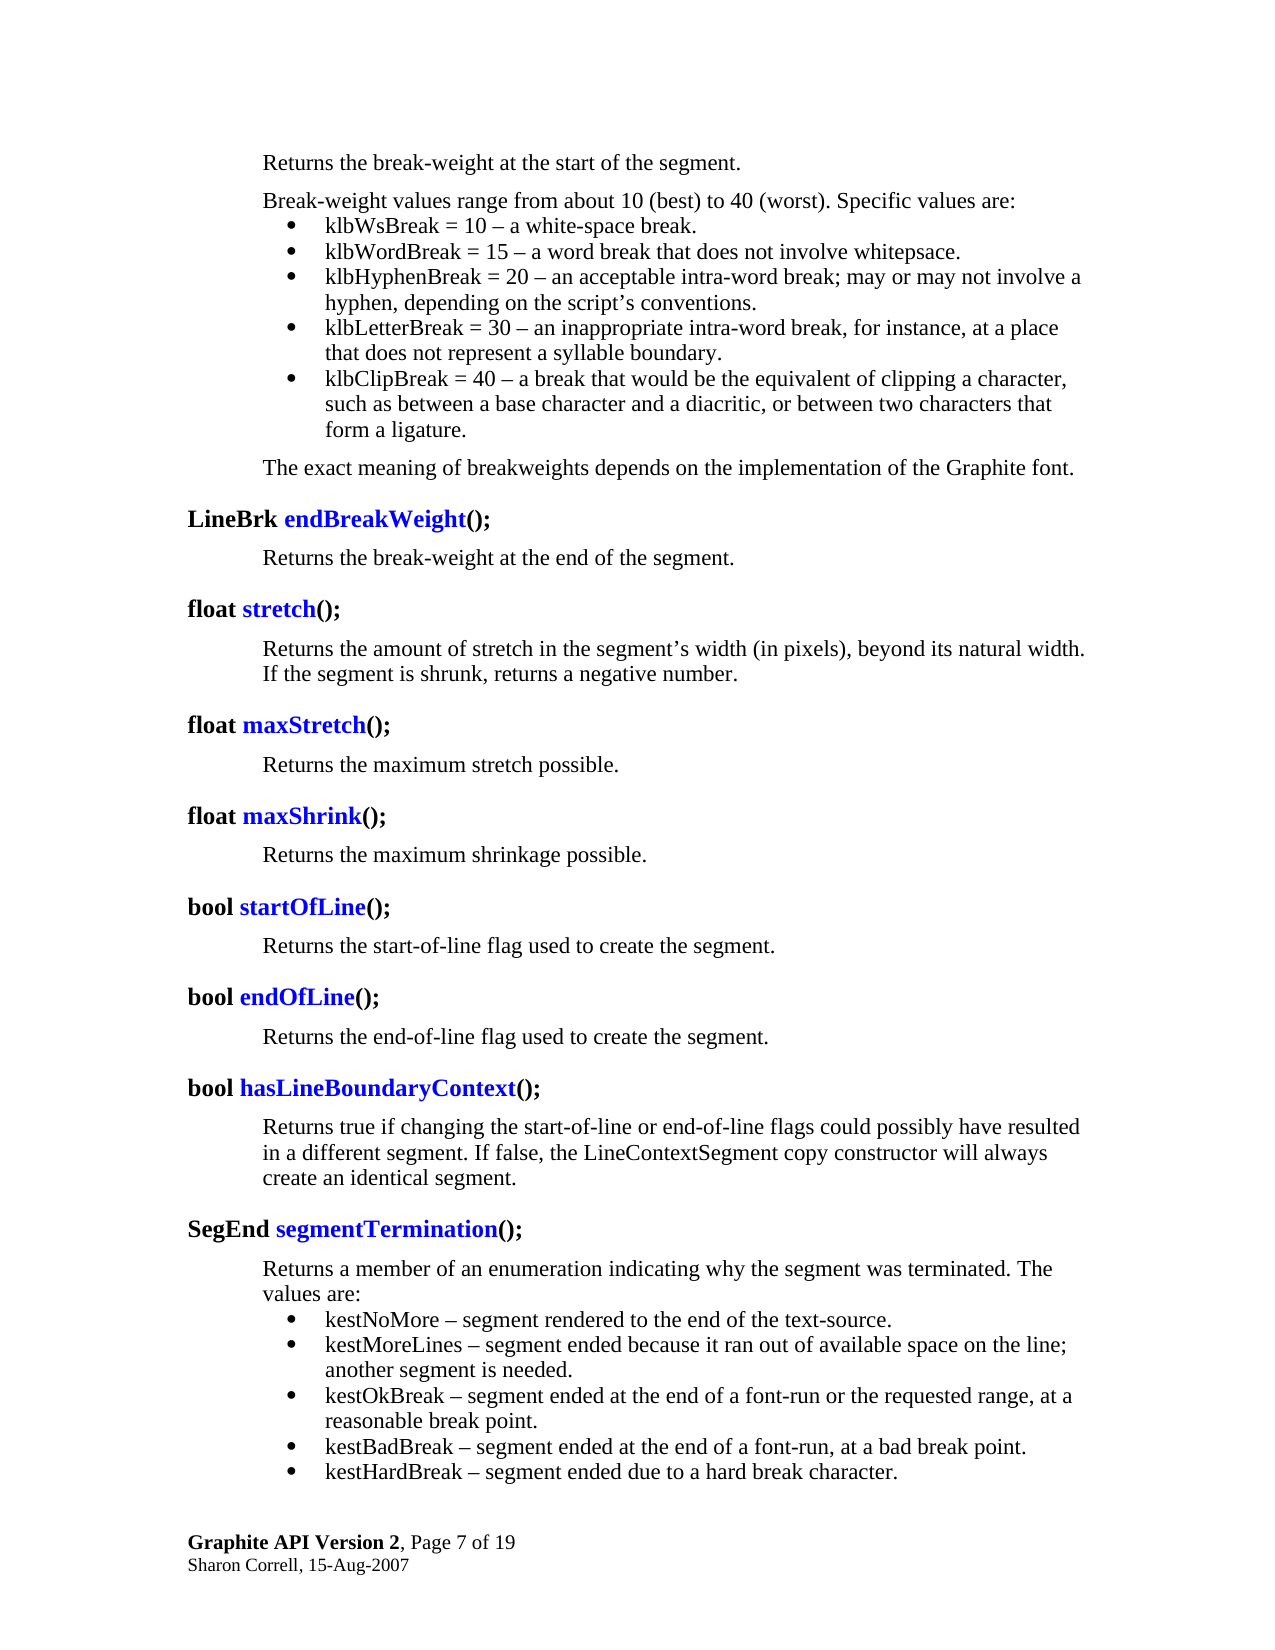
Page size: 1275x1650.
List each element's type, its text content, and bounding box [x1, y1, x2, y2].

list kestNoMore – segment rendered to the end of the text-source. [287, 1307, 1087, 1332]
text Returns the amount of stretch in the segment’s width (in pixels), beyond its natural width. If the segment is shrunk, returns a negative number. [262, 636, 1087, 687]
list kestBadBreak – segment ended at the end of a font-run, at a bad break point. [287, 1434, 1087, 1459]
text bool hasLineBoundaryContext(); [187, 1074, 1087, 1102]
text SegEnd segmentTermination(); [187, 1216, 1087, 1243]
text The exact meaning of breakweights depends on the implementation of the Graphite font. [262, 454, 1087, 480]
list kestOkBreak – segment ended at the end of a font-run or the requested range, at a reasonable break point. [287, 1383, 1087, 1434]
text Returns true if changing the start-of-line or end-of-line flags could possibly have resulted in a different segment. If false, the LineContextSegment copy constructor will always create an identical segment. [262, 1114, 1087, 1191]
text Returns the maximum stretch possible. [262, 752, 1087, 777]
text Returns a member of an enumeration indicating why the segment was terminated. The values are: [262, 1256, 1087, 1307]
text Returns the break-weight at the end of the segment. [262, 545, 1087, 571]
text float maxStretch(); [187, 712, 1087, 739]
list klbWordBreak = 15 – a word break that does not involve whitepsace. [287, 239, 1087, 264]
text Returns the end-of-line flag used to create the segment. [262, 1024, 1087, 1049]
list klbLetterBreak = 30 – an inappropriate intra-word break, for instance, at a place that does not represent a syllable boundary. [287, 315, 1087, 366]
text LineBrk endBreakWeight(); [187, 505, 1087, 533]
text float maxShrink(); [187, 802, 1087, 830]
text bool startOfLine(); [187, 893, 1087, 921]
text Returns the break-weight at the start of the segment. [262, 150, 1087, 175]
text Break-weight values range from about 10 (best) to 40 (worst). Specific values are: [262, 188, 1087, 213]
list klbClipBreak = 40 – a break that would be the equivalent of clipping a character, such as between a base character and a diacritic, or between two characters that form a ligature. [287, 366, 1087, 442]
list klbHyphenBreak = 20 – an acceptable intra-word break; may or may not involve a hyphen, depending on the script’s conventions. [287, 264, 1087, 315]
text Returns the start-of-line flag used to create the segment. [262, 933, 1087, 958]
text bool endOfLine(); [187, 983, 1087, 1011]
text float stretch(); [187, 596, 1087, 623]
list klbWsBreak = 10 – a white-space break. [287, 213, 1087, 239]
text Returns the maximum shrinkage possible. [262, 842, 1087, 868]
list kestMoreLines – segment ended because it ran out of available space on the line; another segment is needed. [287, 1332, 1087, 1383]
list kestHardBreak – segment ended due to a hard break character. [287, 1459, 1087, 1484]
